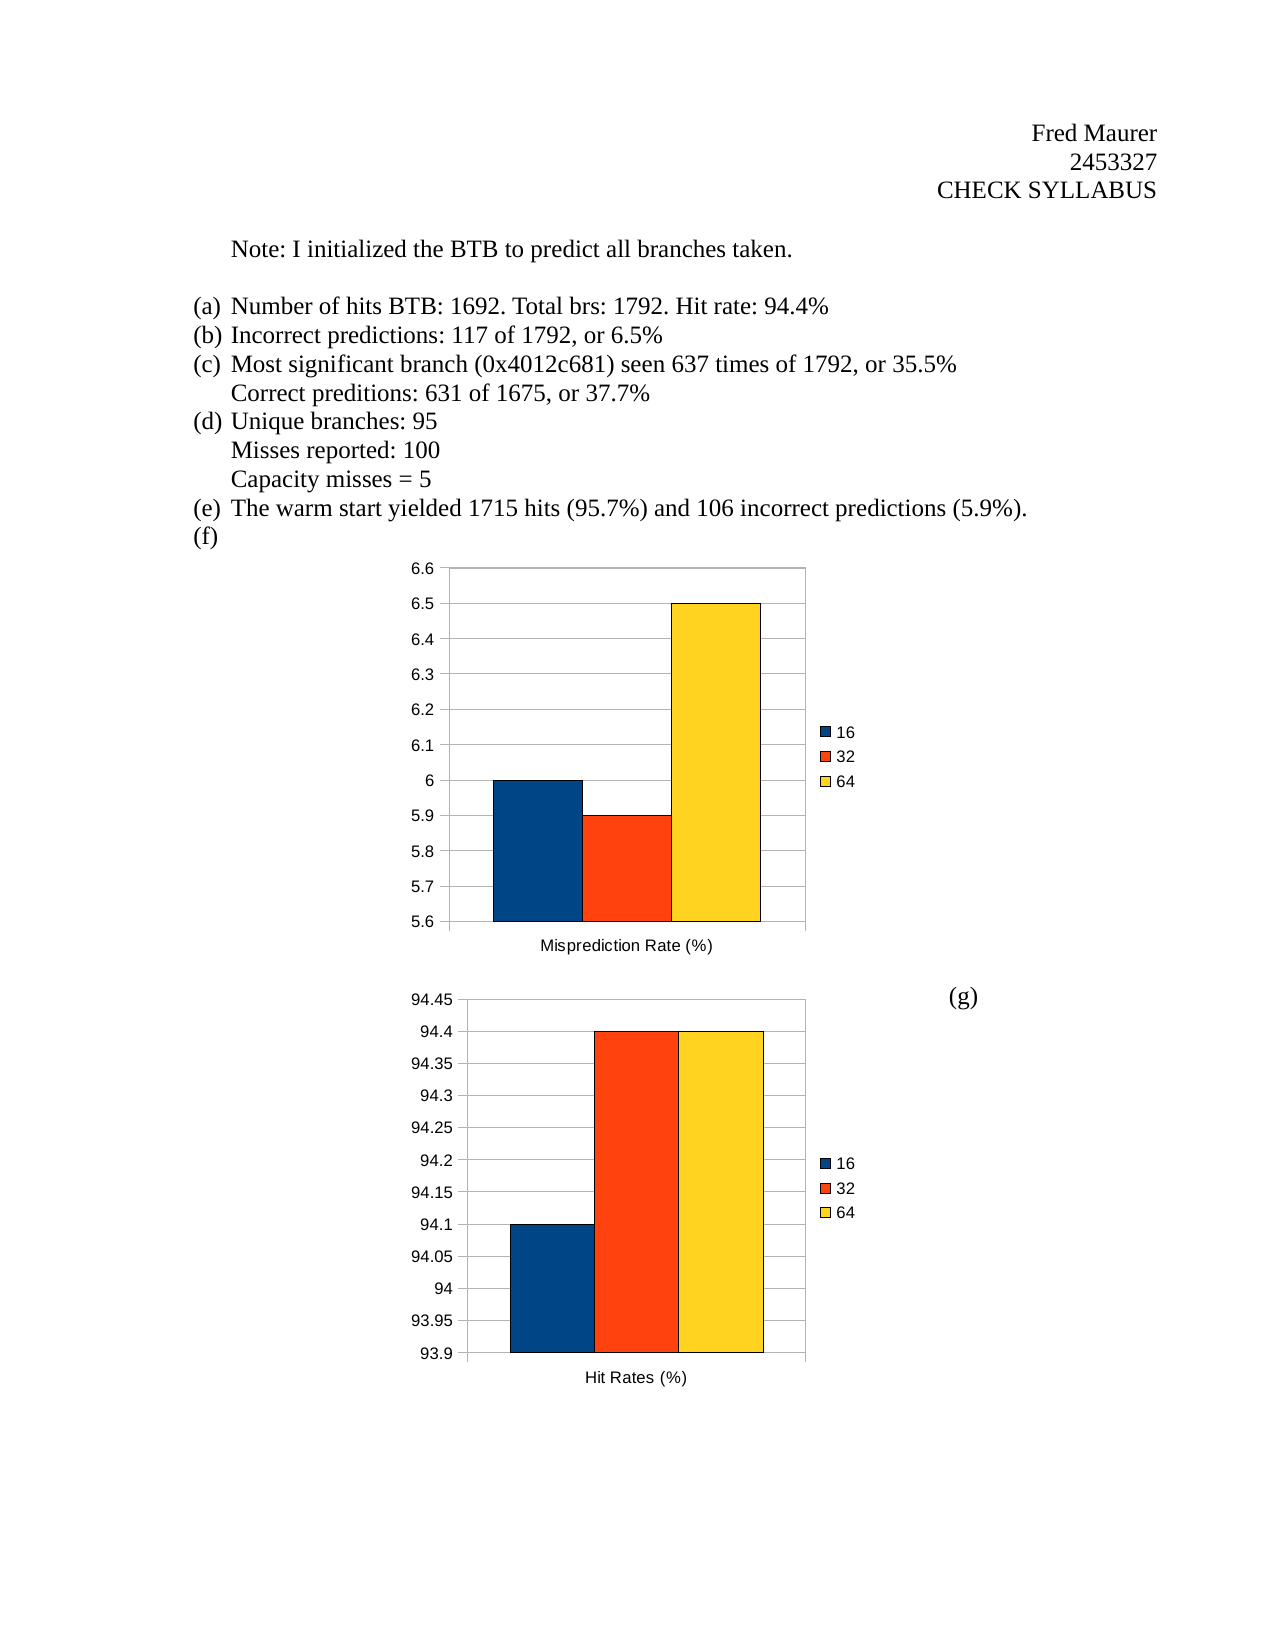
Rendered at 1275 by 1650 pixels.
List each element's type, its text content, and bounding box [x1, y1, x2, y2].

list Unique branches: 95 Misses reported: 100 Capacity misses = 5 [193, 406, 1157, 493]
list Note: I initialized the BTB to predict all branches taken. [193, 234, 1157, 263]
list The warm start yielded 1715 hits (95.7%) and 106 incorrect predictions (5.9%). [193, 493, 1157, 521]
list Number of hits BTB: 1692. Total brs: 1792. Hit rate: 94.4% [193, 291, 1157, 320]
list Incorrect predictions: 117 of 1792, or 6.5% [193, 320, 1157, 349]
list Most significant branch (0x4012c681) seen 637 times of 1792, or 35.5% Correct preditions: 631 of 1675, or 37.7% [193, 349, 1157, 406]
